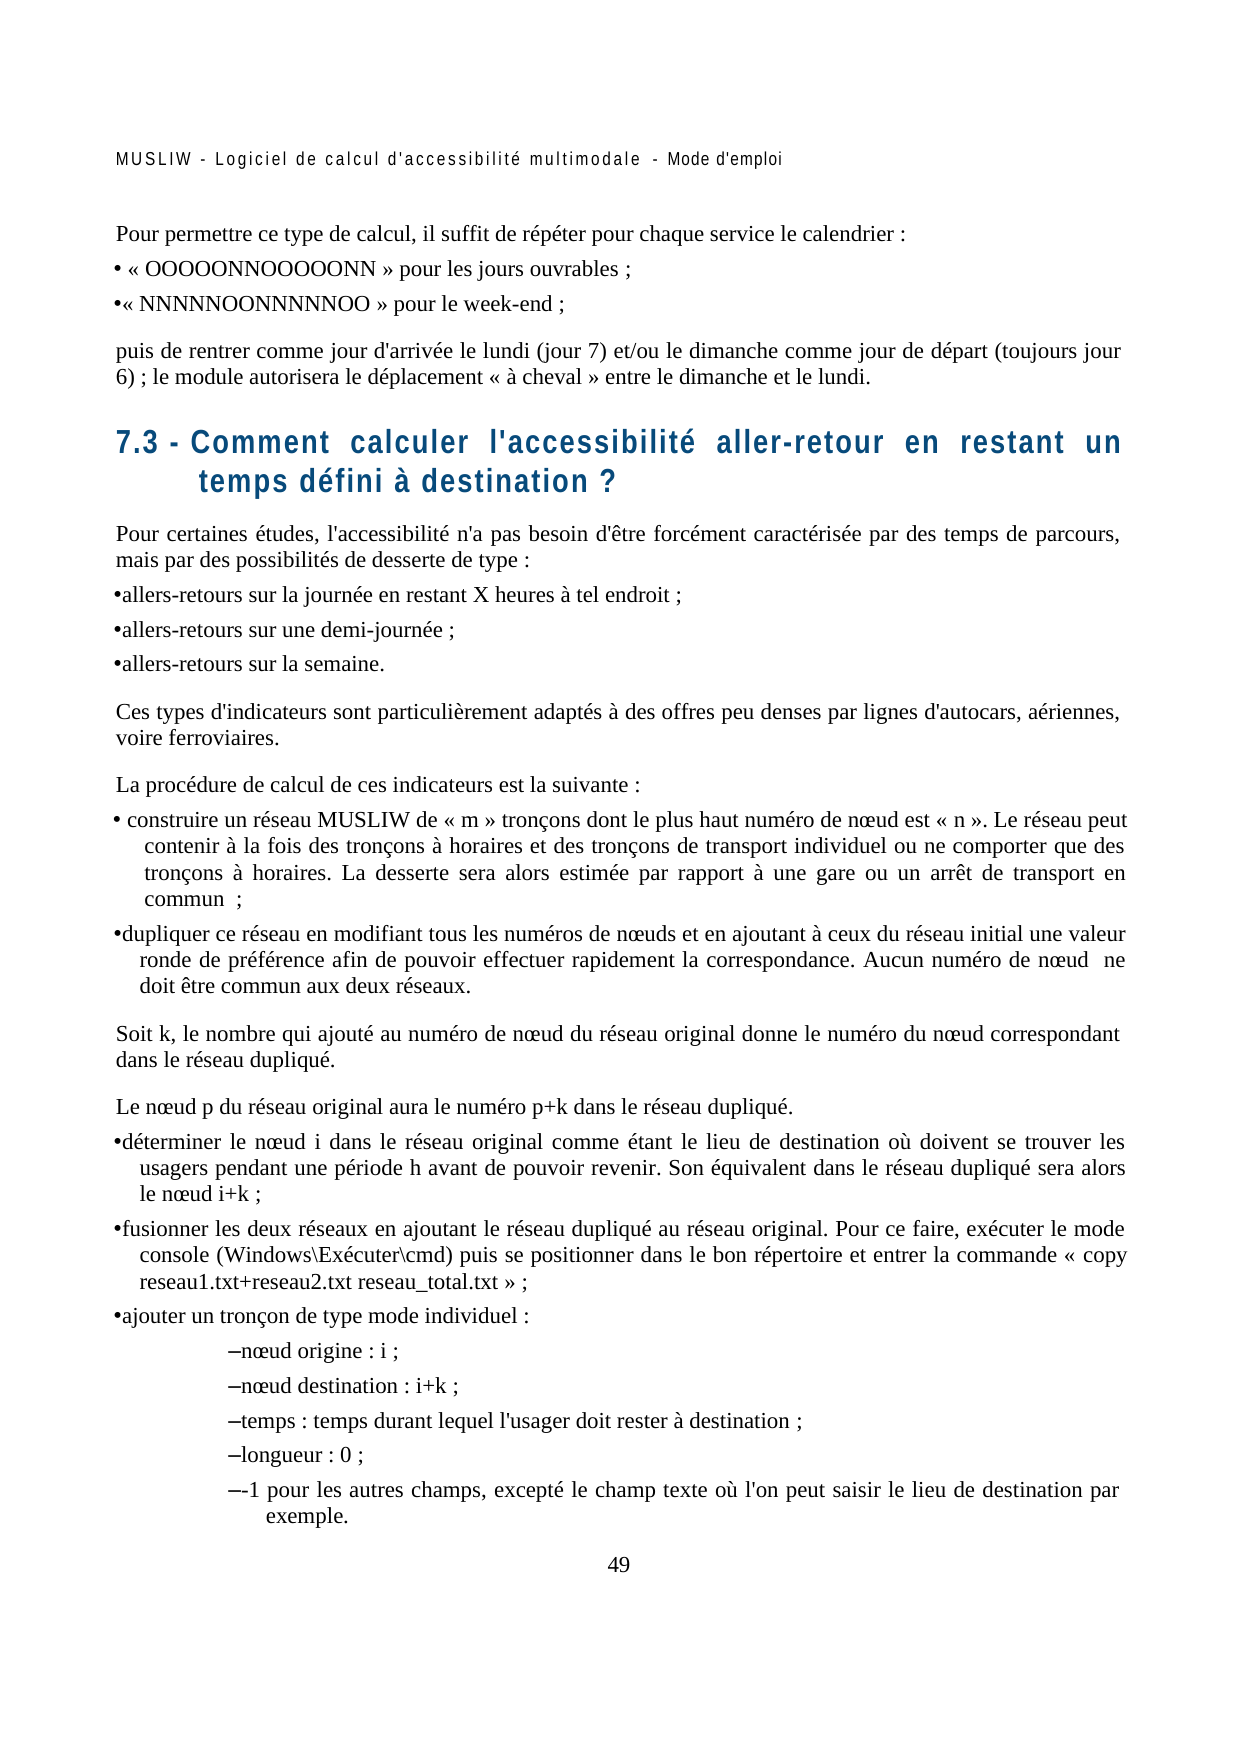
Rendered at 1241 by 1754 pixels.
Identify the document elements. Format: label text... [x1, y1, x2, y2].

list déterminer le nœud i dans le réseau original comme étant le lieu de destination où doivent se trouver les usagers pendant une période h avant de pouvoir revenir. Son équivalent dans le réseau dupliqué sera alors le nœud i+k ; [114, 1128, 1127, 1207]
list dupliquer ce réseau en modifiant tous les numéros de nœuds et en ajoutant à ceux du réseau initial une valeur ronde de préférence afin de pouvoir effectuer rapidement la correspondance. Aucun numéro de nœud ne doit être commun aux deux réseaux. [114, 920, 1127, 999]
list longueur : 0 ; [228, 1441, 1122, 1468]
text La procédure de calcul de ces indicateurs est la suivante : [116, 771, 1122, 798]
list allers-retours sur la semaine. [114, 651, 1127, 677]
text Ces types d'indicateurs sont particulièrement adaptés à des offres peu denses par lignes d'autocars, aériennes, voire ferroviaires. [116, 698, 1122, 750]
text Pour permettre ce type de calcul, il suffit de répéter pour chaque service le calendrier : [116, 220, 1122, 247]
list temps : temps durant lequel l'usager doit rester à destination ; [228, 1407, 1122, 1433]
list ajouter un tronçon de type mode individuel : [114, 1303, 1127, 1329]
text Pour certaines études, l'accessibilité n'a pas besoin d'être forcément caractérisée par des temps de parcours, mais par des possibilités de desserte de type : [116, 520, 1122, 573]
list « OOOOONNOOOOONN » pour les jours ouvrables ; [114, 255, 1127, 281]
text Le nœud p du réseau original aura le numéro p+k dans le réseau dupliqué. [116, 1093, 1122, 1119]
list fusionner les deux réseaux en ajoutant le réseau dupliqué au réseau original. Pour ce faire, exécuter le mode console (Windows\Exécuter\cmd) puis se positionner dans le bon répertoire et entrer la commande « copy reseau1.txt+reseau2.txt reseau_total.txt » ; [114, 1215, 1127, 1294]
list -1 pour les autres champs, excepté le champ texte où l'on peut saisir le lieu de destination par exemple. [228, 1476, 1122, 1529]
text Soit k, le nombre qui ajouté au numéro de nœud du réseau original donne le numéro du nœud correspondant dans le réseau dupliqué. [116, 1019, 1122, 1072]
list « NNNNNOONNNNNOO » pour le week-end ; [114, 289, 1127, 316]
subtitle Comment calculer l'accessibilité aller-retour en restant un temps défini à destination ? [116, 423, 1122, 499]
text puis de rentrer comme jour d'arrivée le lundi (jour 7) et/ou le dimanche comme jour de départ (toujours jour 6) ; le module autorisera le déplacement « à cheval » entre le dimanche et le lundi. [116, 337, 1122, 389]
list allers-retours sur une demi-journée ; [114, 616, 1127, 642]
list construire un réseau MUSLIW de « m » tronçons dont le plus haut numéro de nœud est « n ». Le réseau peut contenir à la fois des tronçons à horaires et des tronçons de transport individuel ou ne comporter que des tronçons à horaires. La desserte sera alors estimée par rapport à une gare ou un arrêt de transport en commun ; [113, 806, 1127, 911]
list nœud origine : i ; [228, 1337, 1122, 1364]
list nœud destination : i+k ; [228, 1372, 1122, 1398]
list allers-retours sur la journée en restant X heures à tel endroit ; [114, 581, 1127, 607]
